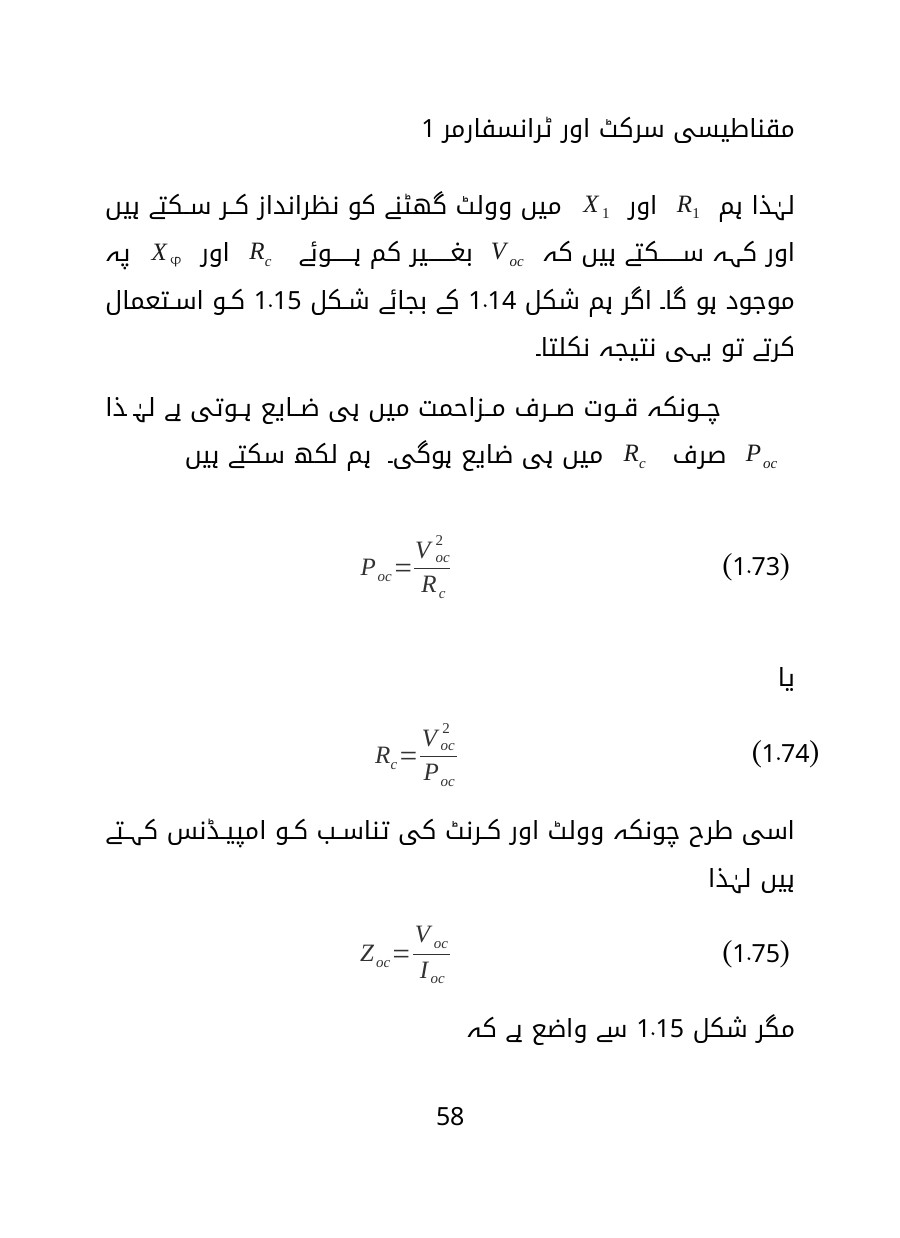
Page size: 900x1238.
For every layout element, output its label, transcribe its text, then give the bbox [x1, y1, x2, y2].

text اسی طرح چونکہ وولٹ اور کرنٹ کی تناسب کو امپیڈنس کہتے ہیں لہٰذا [105, 808, 795, 902]
table_header [105, 714, 718, 808]
text یا [105, 654, 795, 701]
text لہٰذا ہماورمیں وولٹ گھٹنے کو نظرانداز کر سکتے ہیں اور کہہ سکتے ہیں کہبغیر کم ہوئے اورپہ موجود ہو گا۔ اگر ہم شکل 1.14 کے بجائے شکل 1.15 کو استعمال کرتے تو یہی نتیجہ نکلتا۔ [105, 182, 795, 372]
table_header (1.73) [698, 526, 795, 620]
text مگر شکل 1.15 سے واضع ہے کہ [105, 1005, 795, 1053]
text چونکہ قوت صرف مزاحمت میں ہی ضایع ہوتی ہے لہٰذا صرف میں ہی ضایع ہوگی۔ ہم لکھ سکتے ہیں [105, 384, 795, 479]
table_header (1.74) [718, 714, 795, 808]
table_header (1.75) [696, 915, 795, 1005]
table_header [105, 915, 696, 1005]
table_header [105, 526, 698, 620]
